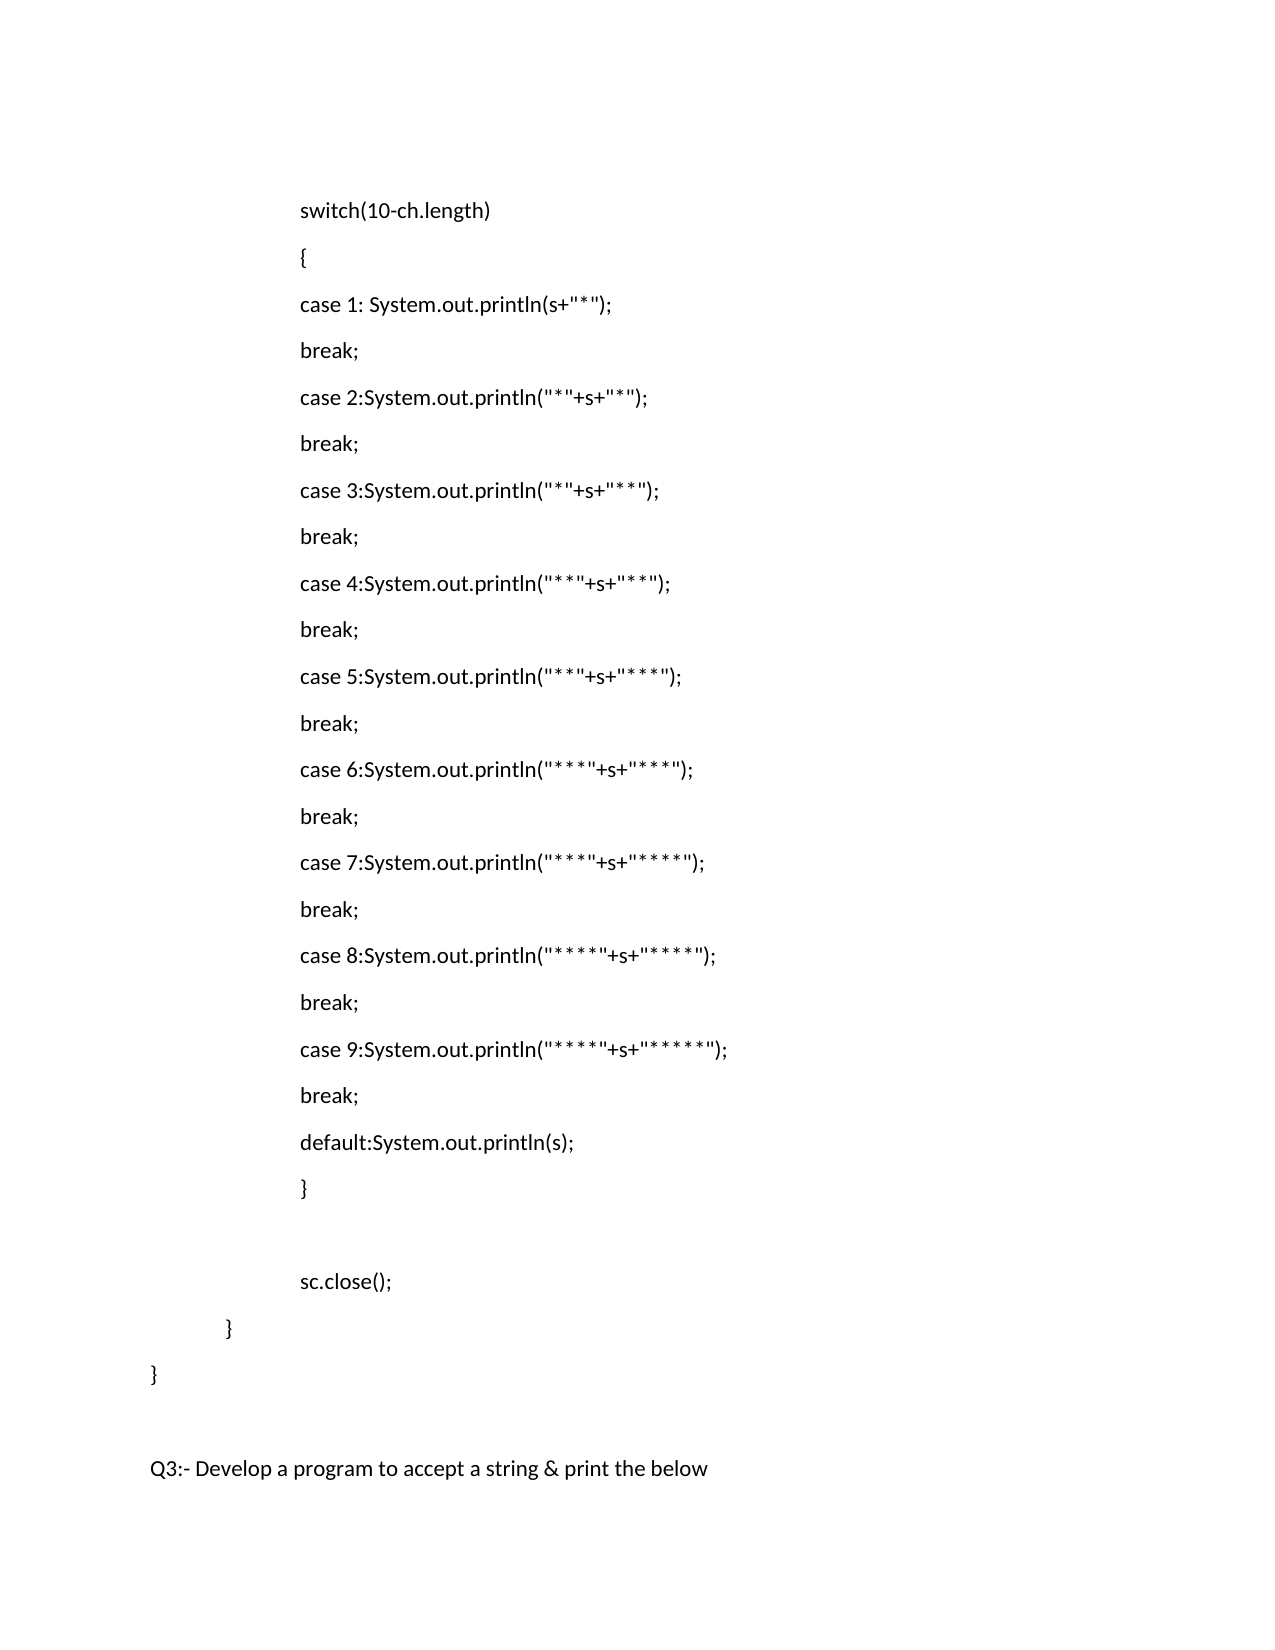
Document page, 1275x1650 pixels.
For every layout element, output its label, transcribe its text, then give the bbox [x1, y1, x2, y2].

text { [150, 243, 1125, 271]
text case 3:System.out.println("*"+s+"**"); [150, 476, 1125, 504]
text switch(10-ch.length) [150, 197, 1125, 224]
text } [150, 1361, 1125, 1389]
text } [150, 1314, 1125, 1342]
text break; [150, 522, 1125, 551]
text break; [150, 429, 1125, 457]
text case 9:System.out.println("****"+s+"*****"); [150, 1035, 1125, 1063]
text break; [150, 336, 1125, 364]
text break; [150, 616, 1125, 644]
text default:System.out.println(s); [150, 1128, 1125, 1156]
text case 6:System.out.println("***"+s+"***"); [150, 755, 1125, 783]
text case 2:System.out.println("*"+s+"*"); [150, 383, 1125, 411]
text sc.close(); [150, 1267, 1125, 1296]
text Q3:- Develop a program to accept a string & print the below [150, 1454, 1125, 1482]
text break; [150, 802, 1125, 830]
text case 4:System.out.println("**"+s+"**"); [150, 569, 1125, 597]
text case 5:System.out.println("**"+s+"***"); [150, 662, 1125, 690]
text break; [150, 988, 1125, 1016]
text break; [150, 895, 1125, 923]
text case 8:System.out.println("****"+s+"****"); [150, 942, 1125, 969]
text } [150, 1174, 1125, 1202]
text break; [150, 709, 1125, 737]
text break; [150, 1081, 1125, 1109]
text case 7:System.out.println("***"+s+"****"); [150, 848, 1125, 876]
text case 1: System.out.println(s+"*"); [150, 290, 1125, 318]
